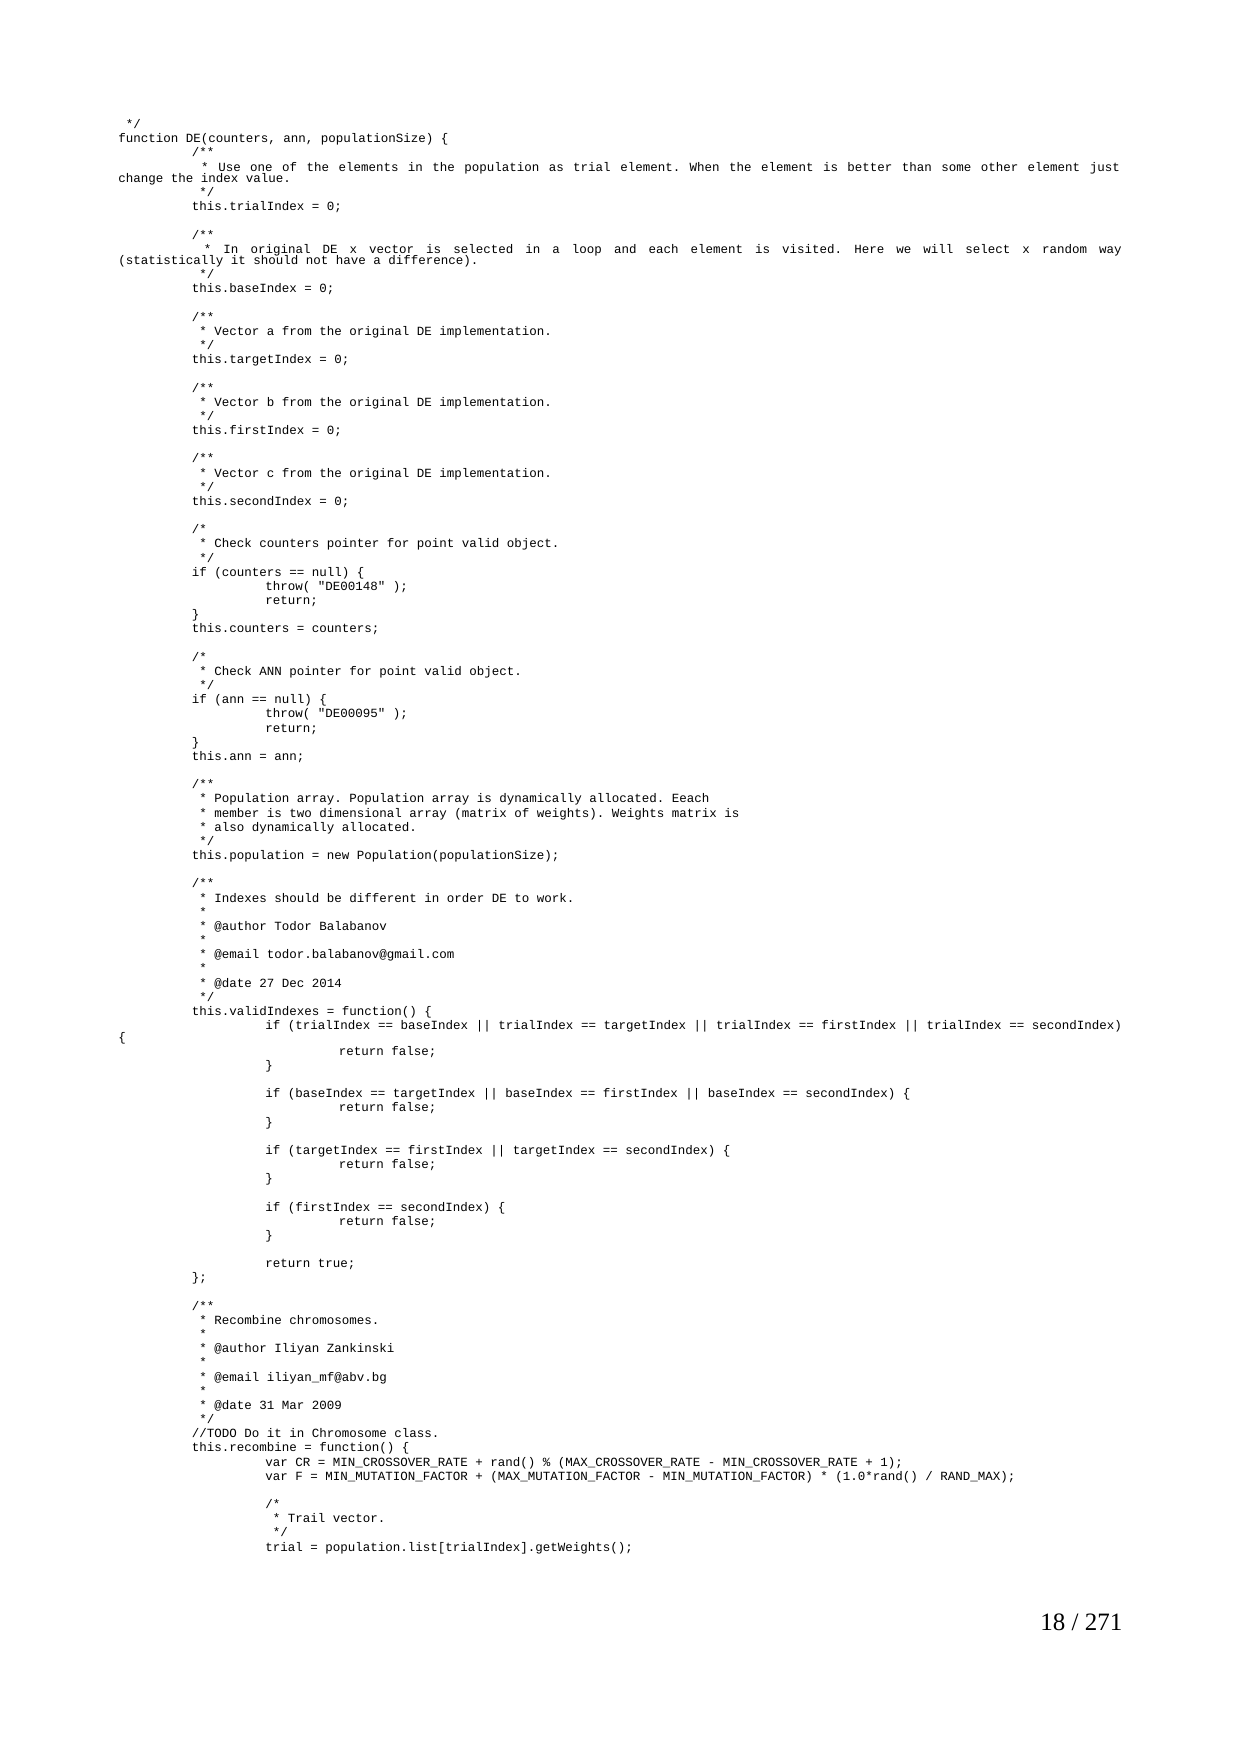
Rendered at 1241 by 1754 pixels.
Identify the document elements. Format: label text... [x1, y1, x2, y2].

text * Population array. Population array is dynamically allocated. Eeach [118, 792, 1122, 807]
text * [118, 1385, 1122, 1399]
text * also dynamically allocated. [118, 821, 1122, 835]
text this.validIndexes = function() { [118, 1005, 1122, 1019]
text this.baseIndex = 0; [118, 282, 1122, 297]
text * Indexes should be different in order DE to work. [118, 892, 1122, 906]
text this.counters = counters; [118, 622, 1122, 637]
text /** [118, 1300, 1122, 1314]
text } [118, 736, 1122, 750]
text return false; [118, 1158, 1122, 1172]
text */ [118, 1526, 1122, 1541]
text */ [118, 835, 1122, 849]
text * In original DE x vector is selected in a loop and each element is visited. Here we will select x random way (statistically it should not have a difference). [118, 243, 1122, 268]
text this.targetIndex = 0; [118, 353, 1122, 367]
text /** [118, 382, 1122, 396]
text * Vector a from the original DE implementation. [118, 325, 1122, 339]
text * Check counters pointer for point valid object. [118, 537, 1122, 552]
text var F = MIN_MUTATION_FACTOR + (MAX_MUTATION_FACTOR - MIN_MUTATION_FACTOR) * (1.0*rand() / RAND_MAX); [118, 1470, 1122, 1484]
text if (ann == null) { [118, 693, 1122, 707]
text */ [118, 339, 1122, 353]
text * Recombine chromosomes. [118, 1314, 1122, 1328]
text return false; [118, 1215, 1122, 1229]
text /* [118, 523, 1122, 537]
text return false; [118, 1101, 1122, 1116]
text */ [118, 410, 1122, 424]
text * [118, 1328, 1122, 1342]
text trial = population.list[trialIndex].getWeights(); [118, 1541, 1122, 1555]
text throw( "DE00148" ); [118, 580, 1122, 594]
text /* [118, 1498, 1122, 1512]
text */ [118, 186, 1122, 200]
text * @email iliyan_mf@abv.bg [118, 1371, 1122, 1385]
text * Vector c from the original DE implementation. [118, 467, 1122, 481]
text * @email todor.balabanov@gmail.com [118, 948, 1122, 962]
text /** [118, 229, 1122, 243]
text throw( "DE00095" ); [118, 707, 1122, 722]
text } [118, 608, 1122, 622]
text */ [118, 552, 1122, 566]
text * @date 27 Dec 2014 [118, 977, 1122, 991]
text * Trail vector. [118, 1512, 1122, 1526]
text } [118, 1229, 1122, 1243]
text /** [118, 778, 1122, 792]
text return; [118, 722, 1122, 736]
text this.secondIndex = 0; [118, 495, 1122, 509]
text function DE(counters, ann, populationSize) { [118, 132, 1122, 146]
text * @author Todor Balabanov [118, 920, 1122, 934]
text */ [118, 1413, 1122, 1427]
text var CR = MIN_CROSSOVER_RATE + rand() % (MAX_CROSSOVER_RATE - MIN_CROSSOVER_RATE + 1); [118, 1456, 1122, 1470]
text if (counters == null) { [118, 566, 1122, 580]
text * [118, 934, 1122, 948]
text /* [118, 651, 1122, 665]
text this.ann = ann; [118, 750, 1122, 764]
text } [118, 1059, 1122, 1073]
text * Vector b from the original DE implementation. [118, 396, 1122, 410]
text this.recombine = function() { [118, 1441, 1122, 1456]
text */ [118, 679, 1122, 693]
text */ [118, 268, 1122, 282]
text * @author Iliyan Zankinski [118, 1342, 1122, 1356]
text */ [118, 118, 1122, 132]
text /** [118, 877, 1122, 892]
text * @date 31 Mar 2009 [118, 1399, 1122, 1413]
text //TODO Do it in Chromosome class. [118, 1427, 1122, 1441]
text */ [118, 991, 1122, 1005]
text */ [118, 481, 1122, 495]
text this.trialIndex = 0; [118, 200, 1122, 214]
text this.population = new Population(populationSize); [118, 849, 1122, 863]
text this.firstIndex = 0; [118, 424, 1122, 438]
text if (targetIndex == firstIndex || targetIndex == secondIndex) { [118, 1144, 1122, 1158]
text * Use one of the elements in the population as trial element. When the element is better than some other element just change the index value. [118, 161, 1122, 186]
text * [118, 962, 1122, 977]
text * Check ANN pointer for point valid object. [118, 665, 1122, 679]
text /** [118, 146, 1122, 161]
text return true; [118, 1257, 1122, 1271]
text } [118, 1116, 1122, 1130]
text if (firstIndex == secondIndex) { [118, 1201, 1122, 1215]
text } [118, 1172, 1122, 1186]
text * [118, 1356, 1122, 1371]
text return false; [118, 1045, 1122, 1059]
text /** [118, 311, 1122, 325]
text return; [118, 594, 1122, 608]
text * [118, 906, 1122, 920]
text /** [118, 452, 1122, 467]
text * member is two dimensional array (matrix of weights). Weights matrix is [118, 807, 1122, 821]
text if (trialIndex == baseIndex || trialIndex == targetIndex || trialIndex == firstIndex || trialIndex == secondIndex) { [118, 1019, 1122, 1045]
text if (baseIndex == targetIndex || baseIndex == firstIndex || baseIndex == secondIndex) { [118, 1087, 1122, 1101]
text }; [118, 1271, 1122, 1286]
